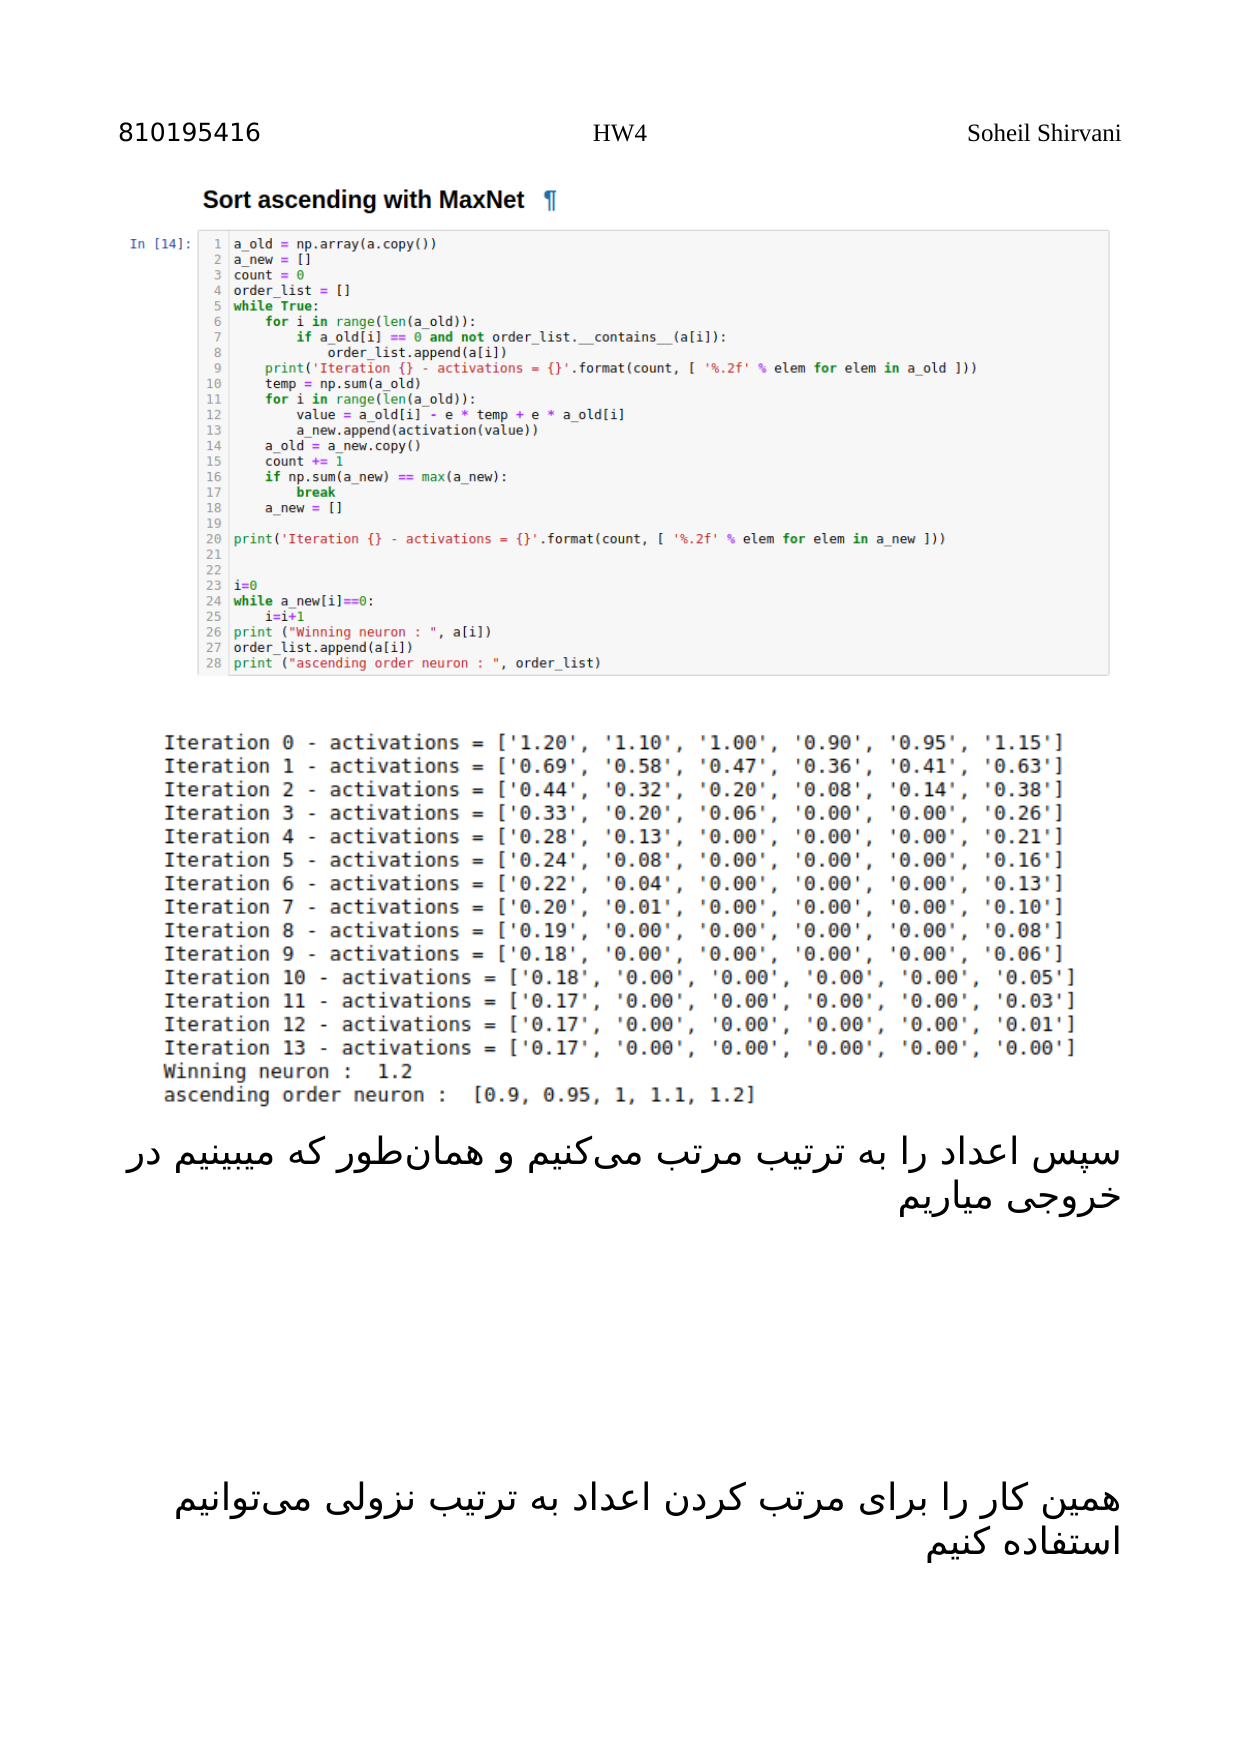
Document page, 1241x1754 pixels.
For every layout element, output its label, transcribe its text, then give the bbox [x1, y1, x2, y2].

text سپس اعداد را به ترتیب مرتب می‌کنیم و همان‌طور که میبینیم در خروجی میاریم [118, 723, 1122, 1217]
picture [153, 723, 1087, 1130]
picture [118, 176, 1123, 681]
text همین کار را برای مرتب کردن اعداد به ترتیب نزولی می‌توانیم استفاده کنیم [118, 1476, 1122, 1563]
